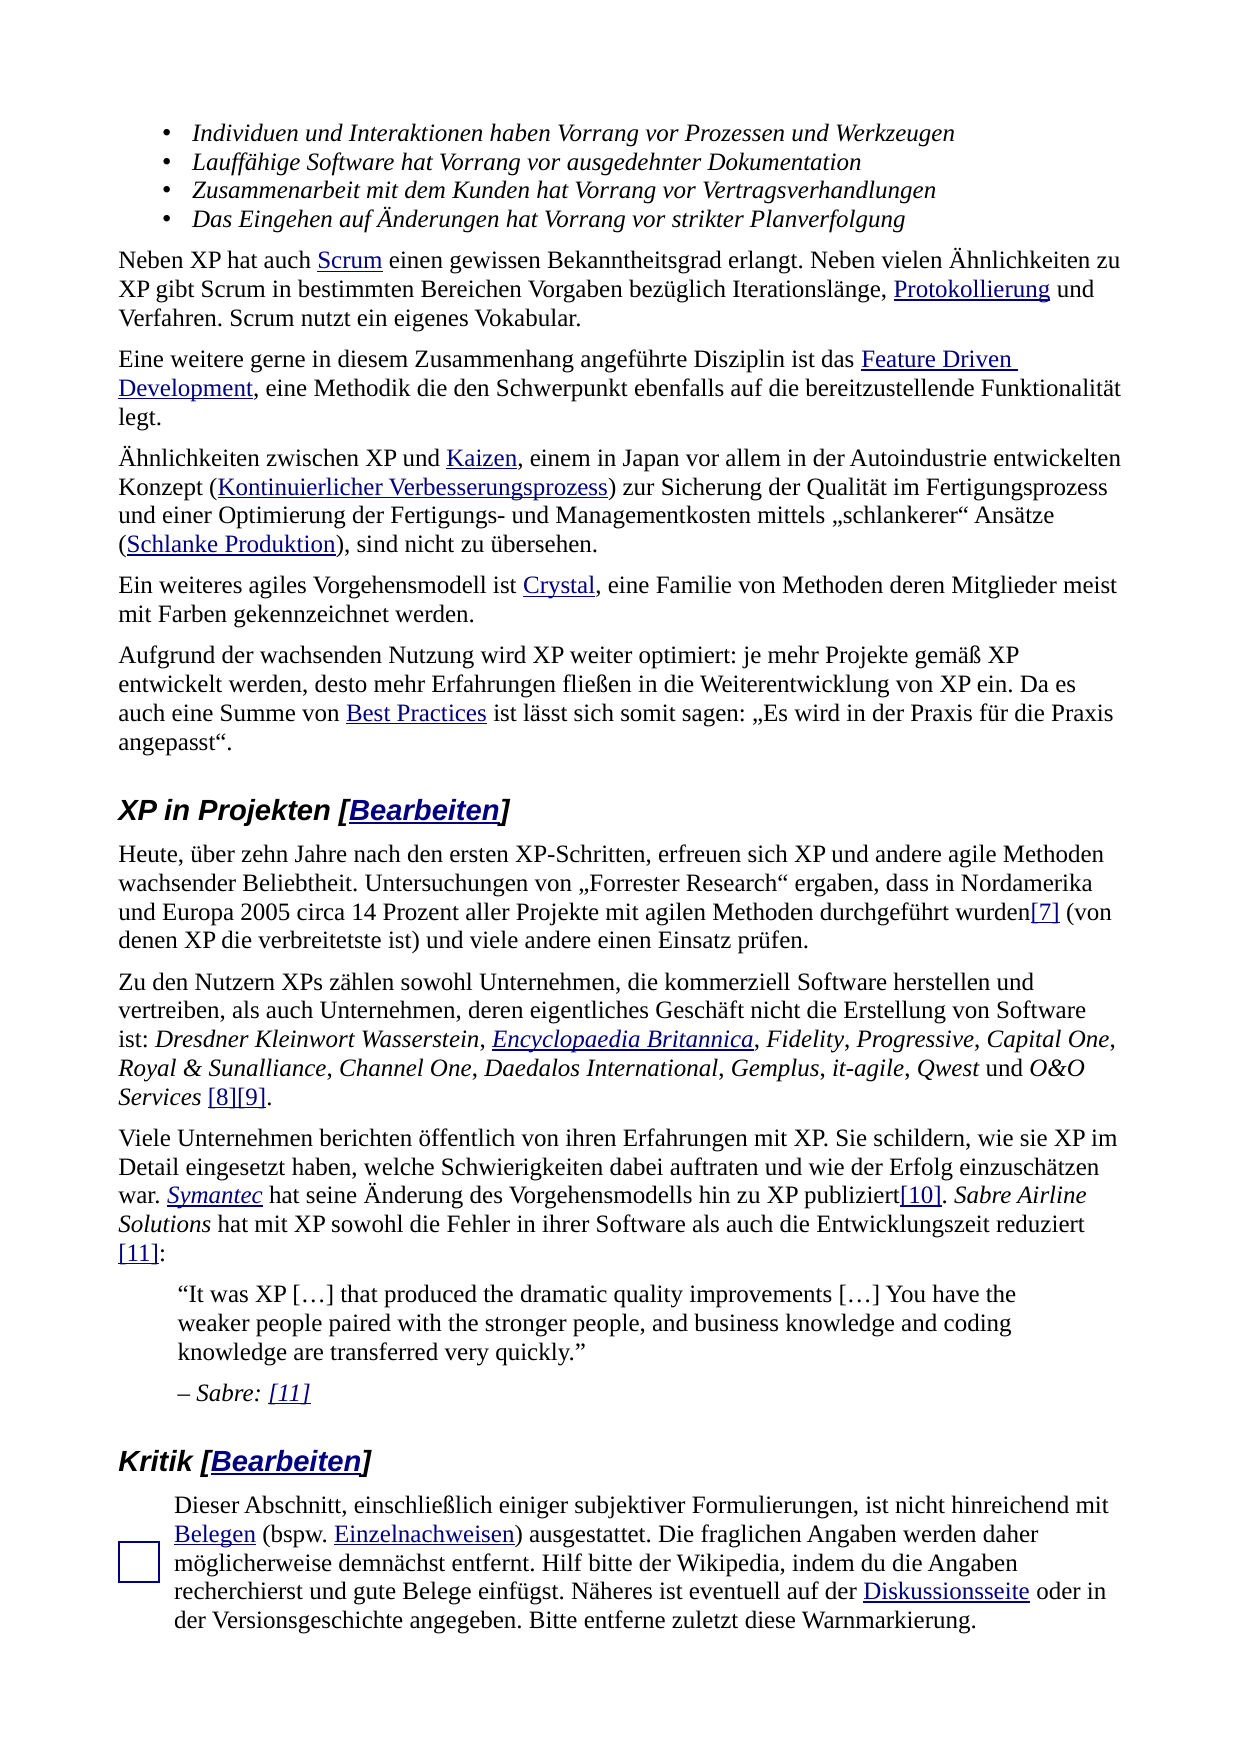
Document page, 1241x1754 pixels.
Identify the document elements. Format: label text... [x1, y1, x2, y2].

text Heute, über zehn Jahre nach den ersten XP-Schritten, erfreuen sich XP und andere agile Methoden wachsender Beliebtheit. Untersuchungen von „Forrester Research“ ergaben, dass in Nordamerika und Europa 2005 circa 14 Prozent aller Projekte mit agilen Methoden durchgeführt wurden[7] (von denen XP die verbreitetste ist) und viele andere einen Einsatz prüfen. [118, 839, 1122, 954]
table_header Dieser Abschnitt, einschließlich einiger subjektiver Formulierungen, ist nicht hinreichend mit Belegen (bspw. Einzelnachweisen) ausgestattet. Die fraglichen Angaben werden daher möglicherweise demnächst entfernt. Hilf bitte der Wikipedia, indem du die Angaben recherchierst und gute Belege einfügst. Näheres ist eventuell auf der Diskussionsseite oder in der Versionsgeschichte angegeben. Bitte entferne zuletzt diese Warnmarkierung. [174, 1490, 1122, 1634]
text Ähnlichkeiten zwischen XP und Kaizen, einem in Japan vor allem in der Autoindustrie entwickelten Konzept (Kontinuierlicher Verbesserungsprozess) zur Sicherung der Qualität im Fertigungsprozess und einer Optimierung der Fertigungs- und Managementkosten mittels „schlankerer“ Ansätze (Schlanke Produktion), sind nicht zu übersehen. [118, 443, 1122, 558]
text Zu den Nutzern XPs zählen sowohl Unternehmen, die kommerziell Software herstellen und vertreiben, als auch Unternehmen, deren eigentliches Geschäft nicht die Erstellung von Software ist: Dresdner Kleinwort Wasserstein, Encyclopaedia Britannica, Fidelity, Progressive, Capital One, Royal & Sunalliance, Channel One, Daedalos International, Gemplus, it-agile, Qwest und O&O Services [8][9]. [118, 967, 1122, 1110]
list Das Eingehen auf Änderungen hat Vorrang vor strikter Planverfolgung [162, 204, 1122, 233]
table_header [118, 1490, 174, 1634]
subtitle Kritik [Bearbeiten] [118, 1444, 1122, 1478]
text Viele Unternehmen berichten öffentlich von ihren Erfahrungen mit XP. Sie schildern, wie sie XP im Detail eingesetzt haben, welche Schwierigkeiten dabei auftraten und wie der Erfolg einzuschätzen war. Symantec hat seine Änderung des Vorgehensmodells hin zu XP publiziert[10]. Sabre Airline Solutions hat mit XP sowohl die Fehler in ihrer Software als auch die Entwicklungszeit reduziert [11]: [118, 1123, 1122, 1267]
list Lauffähige Software hat Vorrang vor ausgedehnter Dokumentation [162, 147, 1122, 176]
text Ein weiteres agiles Vorgehensmodell ist Crystal, eine Familie von Methoden deren Mitglieder meist mit Farben gekennzeichnet werden. [118, 571, 1122, 628]
text “It was XP […] that produced the dramatic quality improvements […] You have the weaker people paired with the stronger people, and business knowledge and coding knowledge are transferred very quickly.” [177, 1279, 1063, 1365]
text Eine weitere gerne in diesem Zusammenhang angeführte Disziplin ist das Feature Driven Development, eine Methodik die den Schwerpunkt ebenfalls auf die bereitzustellende Funktionalität legt. [118, 344, 1122, 431]
list Individuen und Interaktionen haben Vorrang vor Prozessen und Werkzeugen [162, 118, 1122, 147]
text Neben XP hat auch Scrum einen gewissen Bekanntheitsgrad erlangt. Neben vielen Ähnlichkeiten zu XP gibt Scrum in bestimmten Bereichen Vorgaben bezüglich Iterationslänge, Protokollierung und Verfahren. Scrum nutzt ein eigenes Vokabular. [118, 246, 1122, 332]
text – Sabre: [11] [177, 1378, 1063, 1407]
text Aufgrund der wachsenden Nutzung wird XP weiter optimiert: je mehr Projekte gemäß XP entwickelt werden, desto mehr Erfahrungen fließen in die Weiterentwicklung von XP ein. Da es auch eine Summe von Best Practices ist lässt sich somit sagen: „Es wird in der Praxis für die Praxis angepasst“. [118, 641, 1122, 756]
table_header [120, 1543, 158, 1581]
subtitle XP in Projekten [Bearbeiten] [118, 793, 1122, 827]
list Zusammenarbeit mit dem Kunden hat Vorrang vor Vertragsverhandlungen [162, 176, 1122, 204]
